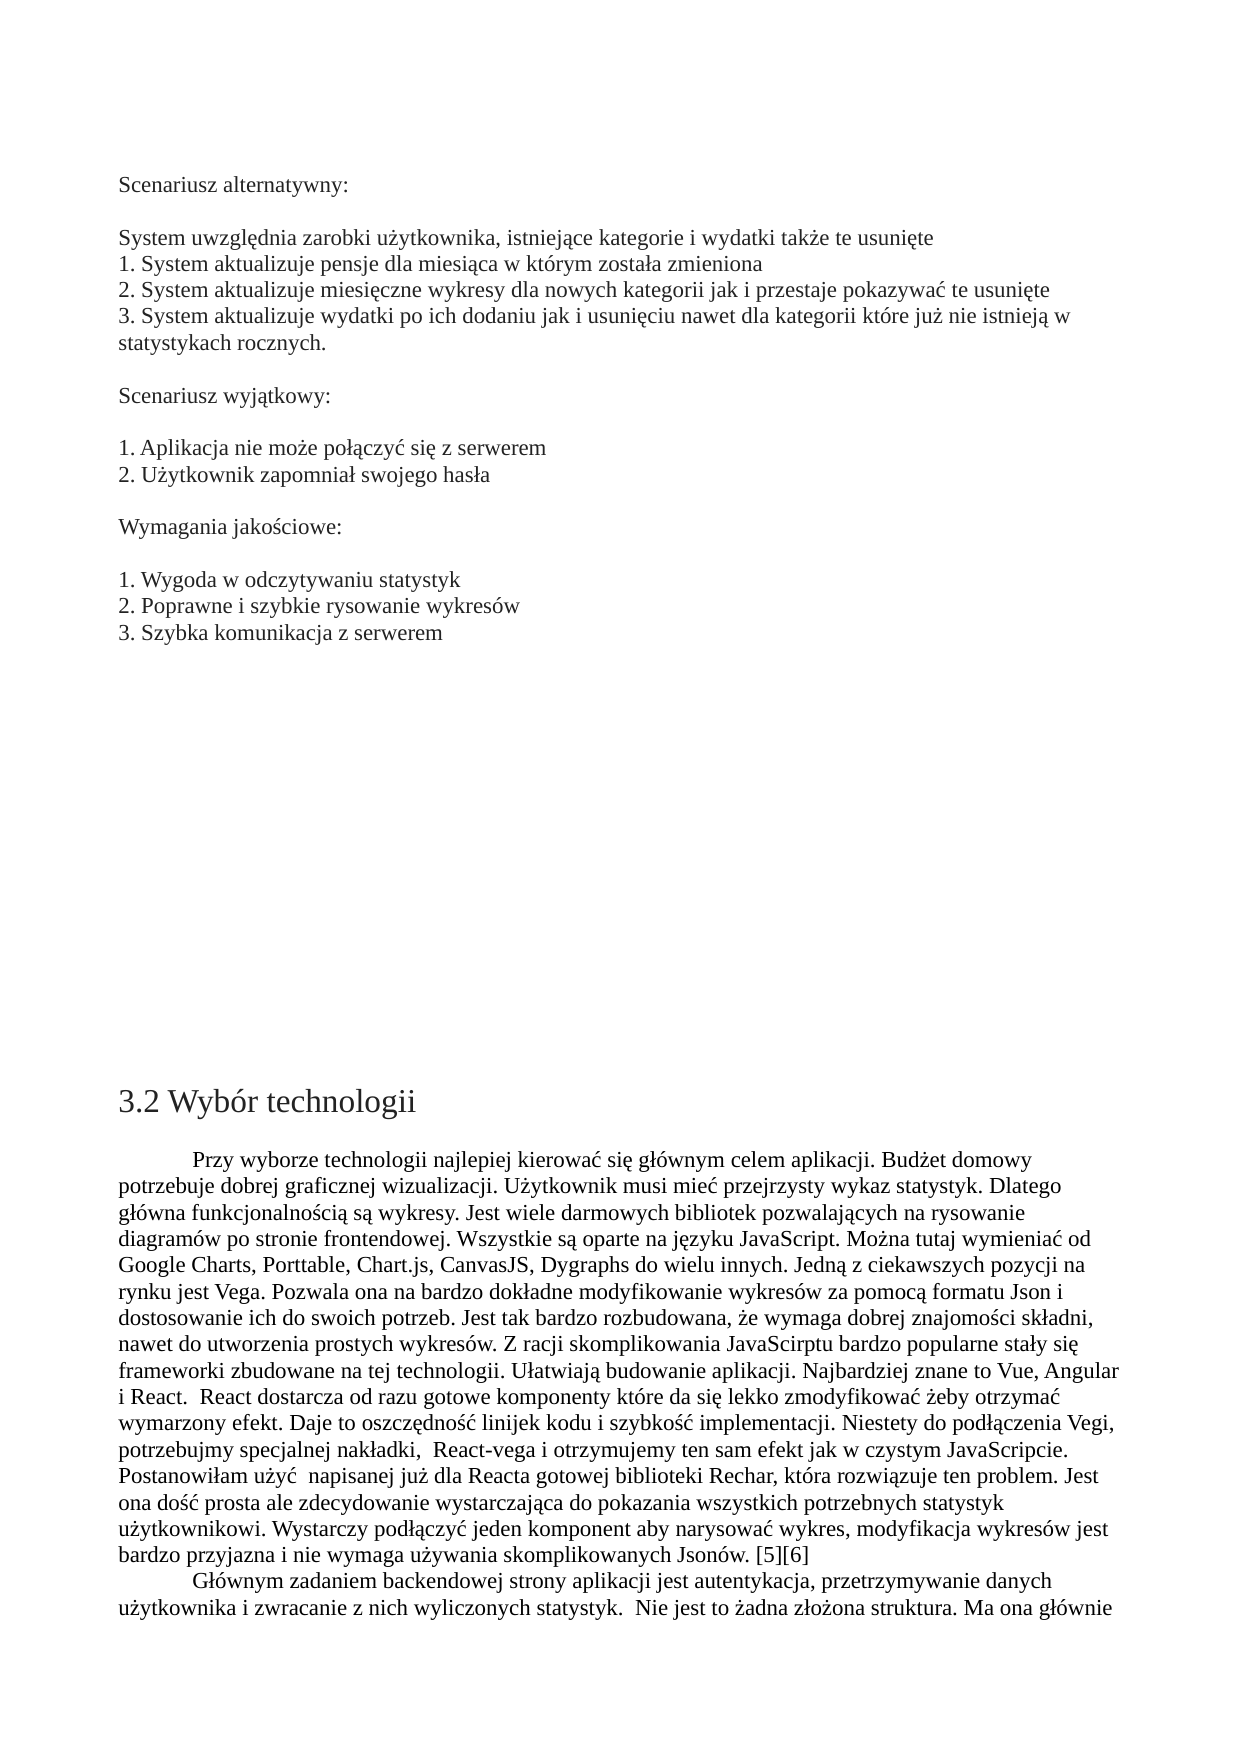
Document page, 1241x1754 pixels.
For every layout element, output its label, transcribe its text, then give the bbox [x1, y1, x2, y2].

text System uwzględnia zarobki użytkownika, istniejące kategorie i wydatki także te usunięte [118, 223, 1122, 250]
text Wymagania jakościowe: [118, 513, 1122, 540]
text 3.2 Wybór technologii [118, 1081, 1122, 1119]
text 1. Wygoda w odczytywaniu statystyk [118, 566, 1122, 592]
text Przy wyborze technologii najlepiej kierować się głównym celem aplikacji. Budżet domowy potrzebuje dobrej graficznej wizualizacji. Użytkownik musi mieć przejrzysty wykaz statystyk. Dlatego główna funkcjonalnością są wykresy. Jest wiele darmowych bibliotek pozwalających na rysowanie diagramów po stronie frontendowej. Wszystkie są oparte na języku JavaScript. Można tutaj wymieniać od Google Charts, Porttable, Chart.js, CanvasJS, Dygraphs do wielu innych. Jedną z ciekawszych pozycji na rynku jest Vega. Pozwala ona na bardzo dokładne modyfikowanie wykresów za pomocą formatu Json i dostosowanie ich do swoich potrzeb. Jest tak bardzo rozbudowana, że wymaga dobrej znajomości składni, nawet do utworzenia prostych wykresów. Z racji skomplikowania JavaScirptu bardzo popularne stały się frameworki zbudowane na tej technologii. Ułatwiają budowanie aplikacji. Najbardziej znane to Vue, Angular i React. React dostarcza od razu gotowe komponenty które da się lekko zmodyfikować żeby otrzymać wymarzony efekt. Daje to oszczędność linijek kodu i szybkość implementacji. Niestety do podłączenia Vegi, potrzebujmy specjalnej nakładki, React-vega i otrzymujemy ten sam efekt jak w czystym JavaScripcie. Postanowiłam użyć napisanej już dla Reacta gotowej biblioteki Rechar, która rozwiązuje ten problem. Jest ona dość prosta ale zdecydowanie wystarczająca do pokazania wszystkich potrzebnych statystyk użytkownikowi. Wystarczy podłączyć jeden komponent aby narysować wykres, modyfikacja wykresów jest bardzo przyjazna i nie wymaga używania skomplikowanych Jsonów. [5][6] [118, 1146, 1122, 1568]
text Głównym zadaniem backendowej strony aplikacji jest autentykacja, przetrzymywanie danych użytkownika i zwracanie z nich wyliczonych statystyk. Nie jest to żadna złożona struktura. Ma ona głównie [118, 1568, 1122, 1620]
text Scenariusz wyjątkowy: [118, 382, 1122, 408]
text 2. System aktualizuje miesięczne wykresy dla nowych kategorii jak i przestaje pokazywać te usunięte [118, 276, 1122, 303]
text 1. Aplikacja nie może połączyć się z serwerem [118, 434, 1122, 461]
text 2. Poprawne i szybkie rysowanie wykresów [118, 592, 1122, 619]
text 2. Użytkownik zapomniał swojego hasła [118, 461, 1122, 487]
text 3. Szybka komunikacja z serwerem [118, 619, 1122, 645]
text 1. System aktualizuje pensje dla miesiąca w którym została zmieniona [118, 250, 1122, 276]
text 3. System aktualizuje wydatki po ich dodaniu jak i usunięciu nawet dla kategorii które już nie istnieją w statystykach rocznych. [118, 303, 1122, 355]
text Scenariusz alternatywny: [118, 171, 1122, 197]
